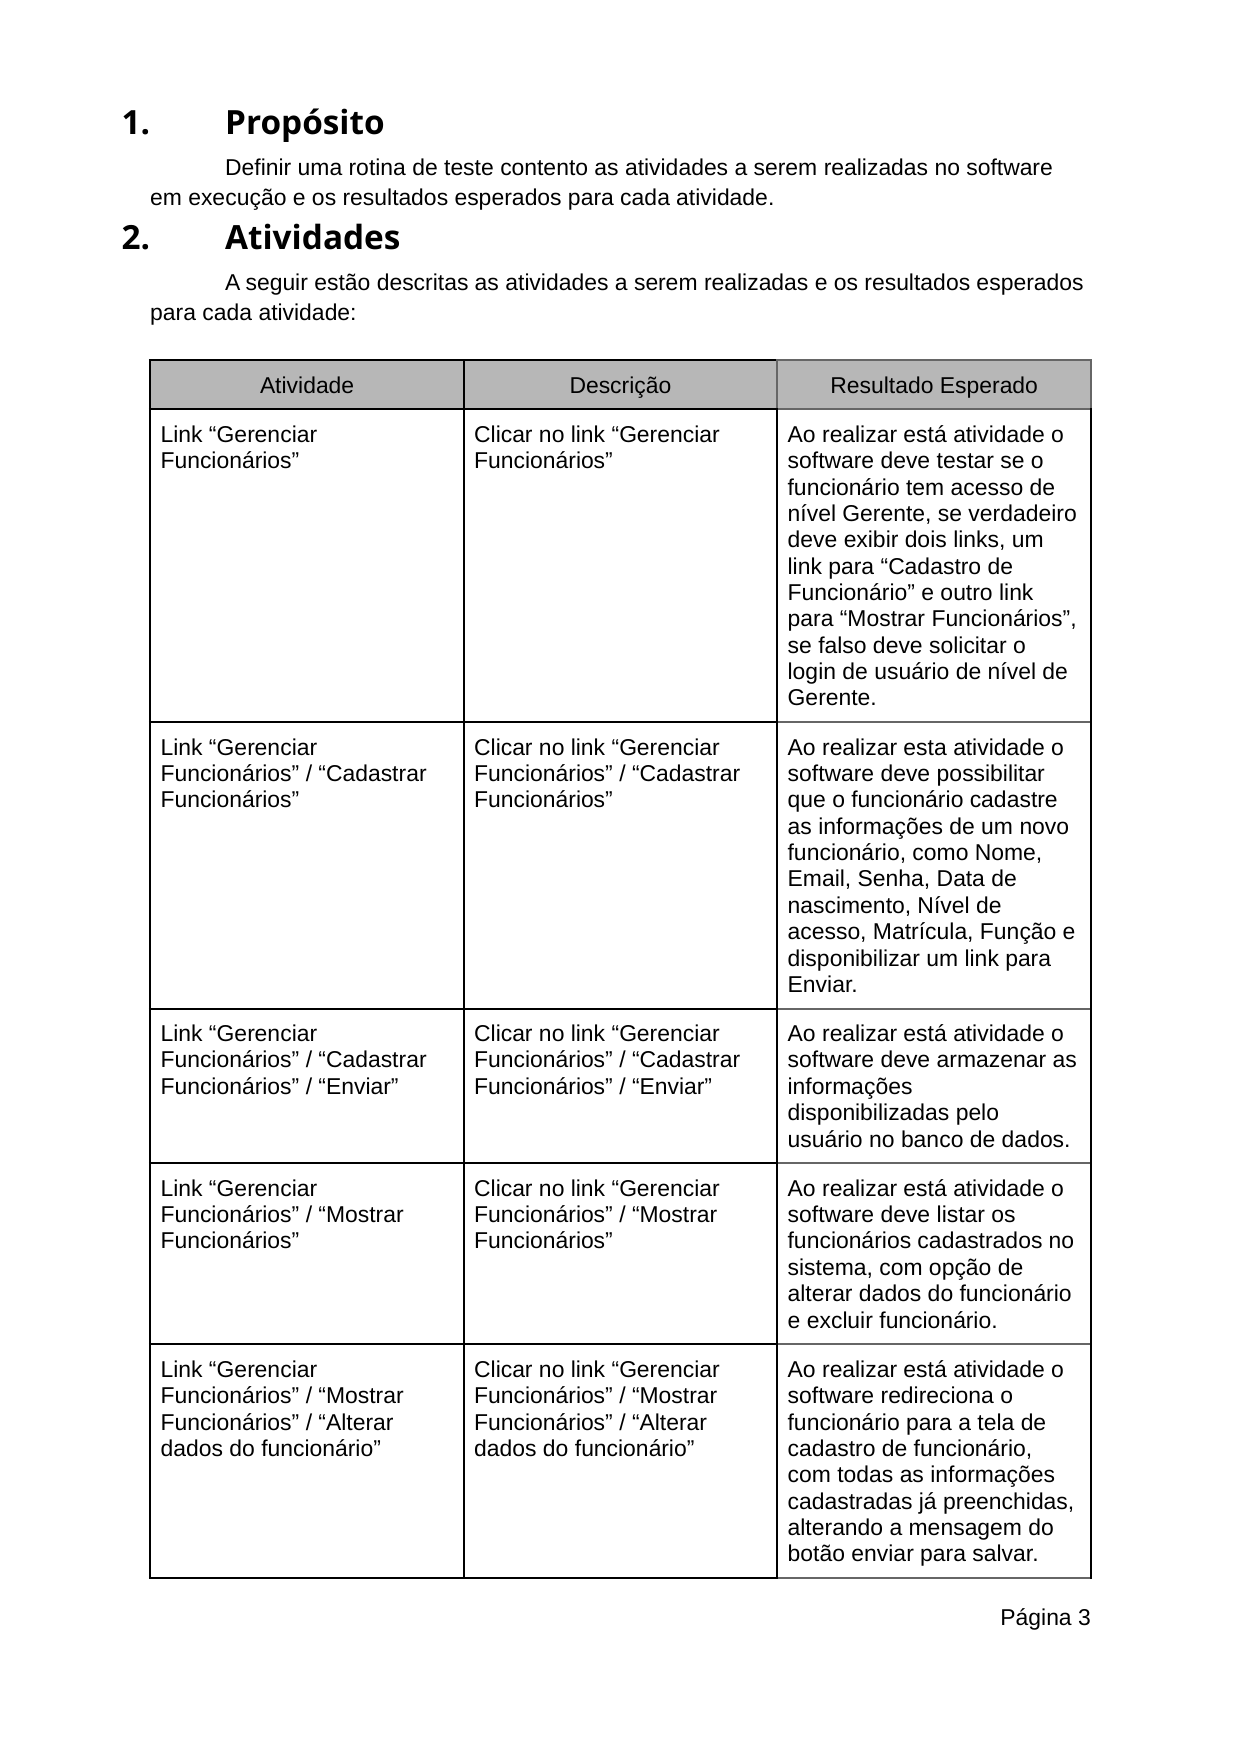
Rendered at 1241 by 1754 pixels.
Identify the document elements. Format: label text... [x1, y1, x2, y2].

table_cell Link “Gerenciar Funcionários” [151, 410, 463, 721]
table_cell Clicar no link “Gerenciar Funcionários” / “Mostrar Funcionários” / “Alterar dados do funcionário” [465, 1345, 776, 1577]
table_cell Clicar no link “Gerenciar Funcionários” / “Cadastrar Funcionários” [465, 723, 776, 1008]
table_cell Ao realizar está atividade o software redireciona o funcionário para a tela de cadastro de funcionário, com todas as informações cadastradas já preenchidas, alterando a mensagem do botão enviar para salvar. [778, 1345, 1090, 1577]
table_cell Clicar no link “Gerenciar Funcionários” [465, 410, 776, 721]
table_cell Link “Gerenciar Funcionários” / “Cadastrar Funcionários” / “Enviar” [151, 1010, 463, 1162]
table_cell Link “Gerenciar Funcionários” / “Cadastrar Funcionários” [151, 723, 463, 1008]
table_header Atividade [151, 361, 463, 408]
table_header Descrição [465, 361, 776, 408]
table_cell Ao realizar está atividade o software deve listar os funcionários cadastrados no sistema, com opção de alterar dados do funcionário e excluir funcionário. [778, 1164, 1090, 1343]
list Propósito [150, 99, 1091, 144]
table_header Resultado Esperado [778, 361, 1090, 408]
table_cell Clicar no link “Gerenciar Funcionários” / “Cadastrar Funcionários” / “Enviar” [465, 1010, 776, 1162]
list Atividades [150, 214, 1091, 259]
table_cell Ao realizar está atividade o software deve armazenar as informações disponibilizadas pelo usuário no banco de dados. [778, 1010, 1090, 1162]
text A seguir estão descritas as atividades a serem realizadas e os resultados esperados para cada atividade: [150, 268, 1091, 325]
table_cell Link “Gerenciar Funcionários” / “Mostrar Funcionários” [151, 1164, 463, 1343]
table_cell Link “Gerenciar Funcionários” / “Mostrar Funcionários” / “Alterar dados do funcionário” [151, 1345, 463, 1577]
text Definir uma rotina de teste contento as atividades a serem realizadas no software em execução e os resultados esperados para cada atividade. [150, 153, 1091, 210]
table_cell Clicar no link “Gerenciar Funcionários” / “Mostrar Funcionários” [465, 1164, 776, 1343]
table_cell Ao realizar esta atividade o software deve possibilitar que o funcionário cadastre as informações de um novo funcionário, como Nome, Email, Senha, Data de nascimento, Nível de acesso, Matrícula, Função e disponibilizar um link para Enviar. [778, 723, 1090, 1008]
table_cell Ao realizar está atividade o software deve testar se o funcionário tem acesso de nível Gerente, se verdadeiro deve exibir dois links, um link para “Cadastro de Funcionário” e outro link para “Mostrar Funcionários”, se falso deve solicitar o login de usuário de nível de Gerente. [778, 410, 1090, 721]
